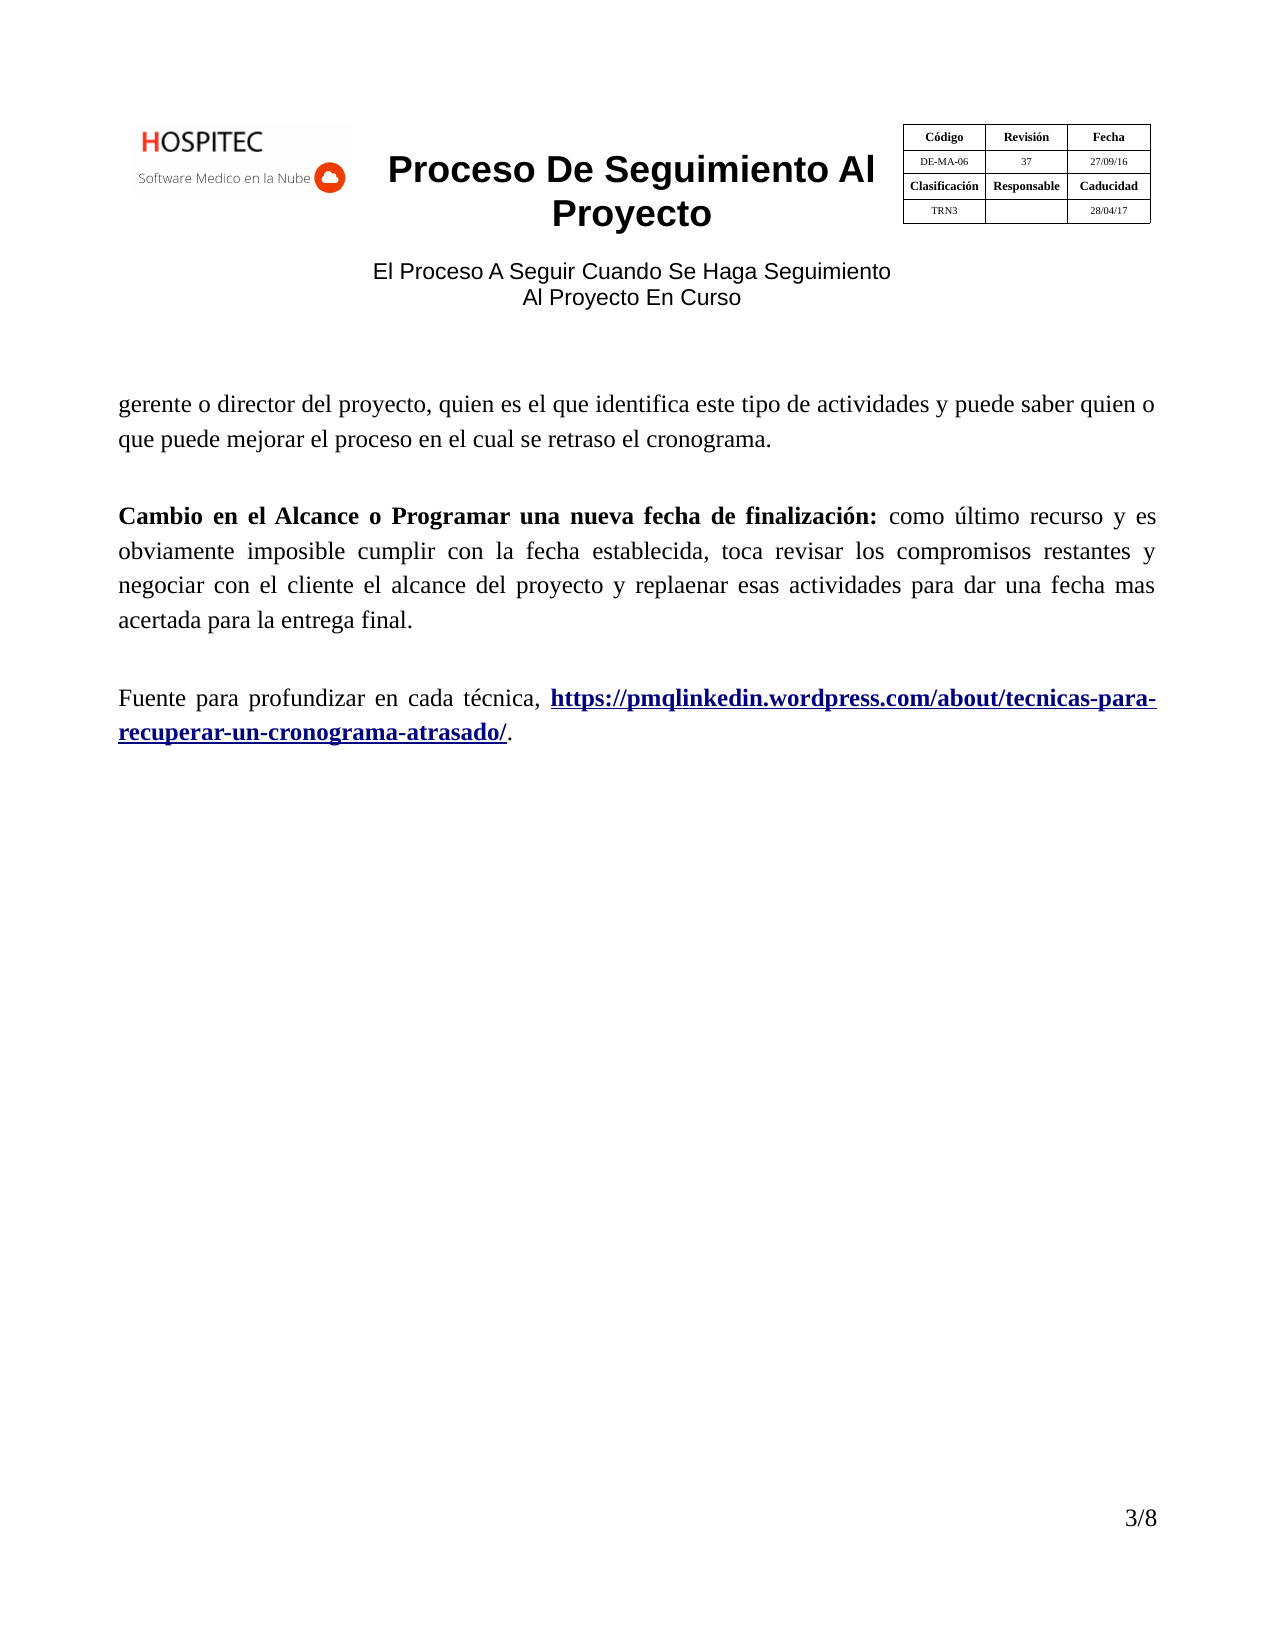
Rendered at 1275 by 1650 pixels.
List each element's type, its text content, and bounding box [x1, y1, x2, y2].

text Cambio en el Alcance o Programar una nueva fecha de finalización: como último recurso y es obviamente imposible cumplir con la fecha establecida, toca revisar los compromisos restantes y negociar con el cliente el alcance del proyecto y replaenar esas actividades para dar una fecha mas acertada para la entrega final. [118, 501, 1157, 634]
picture [131, 123, 353, 198]
text Fuente para profundizar en cada técnica, https://pmqlinkedin.wordpress.com/about/tecnicas-para-recuperar-un-cronograma-atrasado/. [118, 683, 1157, 746]
text gerente o director del proyecto, quien es el que identifica este tipo de actividades y puede saber quien o que puede mejorar el proceso en el cual se retraso el cronograma. [118, 389, 1157, 452]
